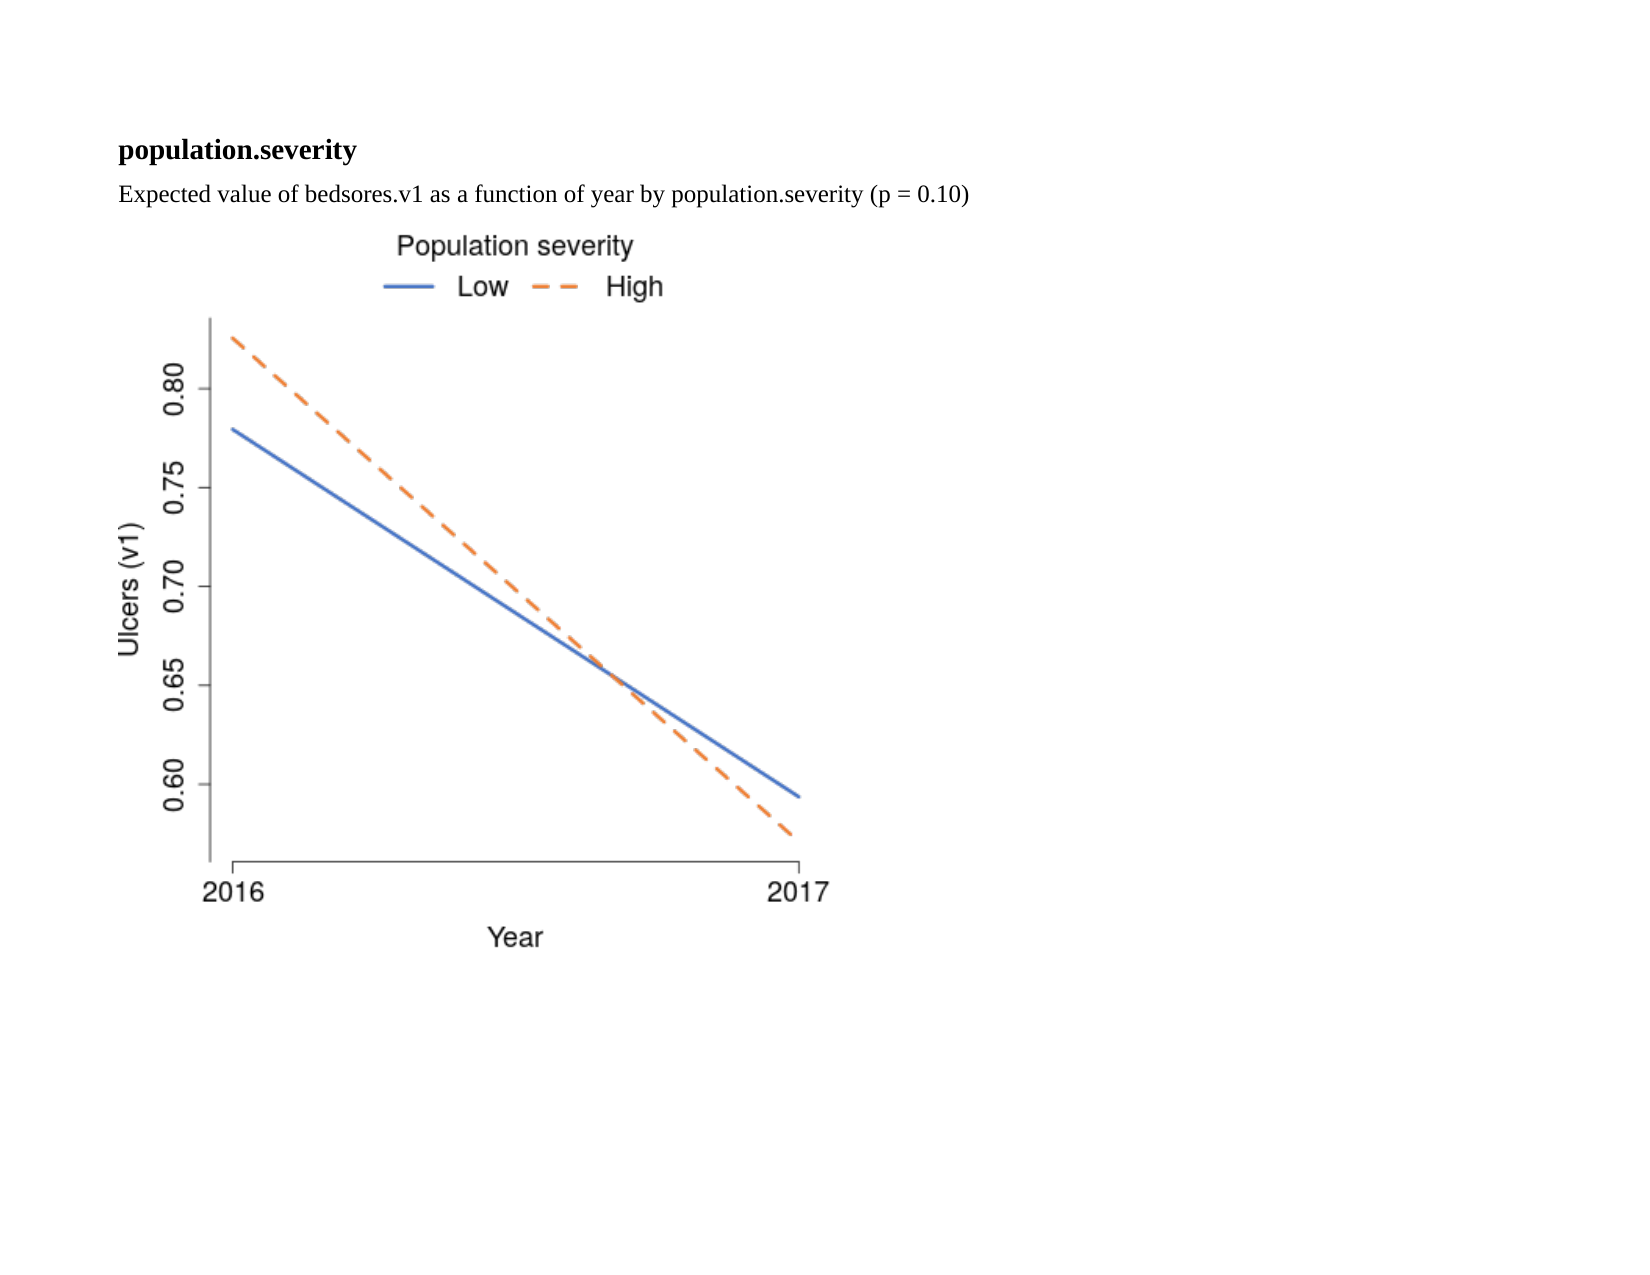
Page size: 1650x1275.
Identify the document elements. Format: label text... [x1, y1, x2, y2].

picture [118, 226, 869, 977]
subtitle population.severity [118, 133, 1532, 166]
text Expected value of bedsores.v1 as a function of year by population.severity (p = 0.10) [118, 179, 1532, 207]
